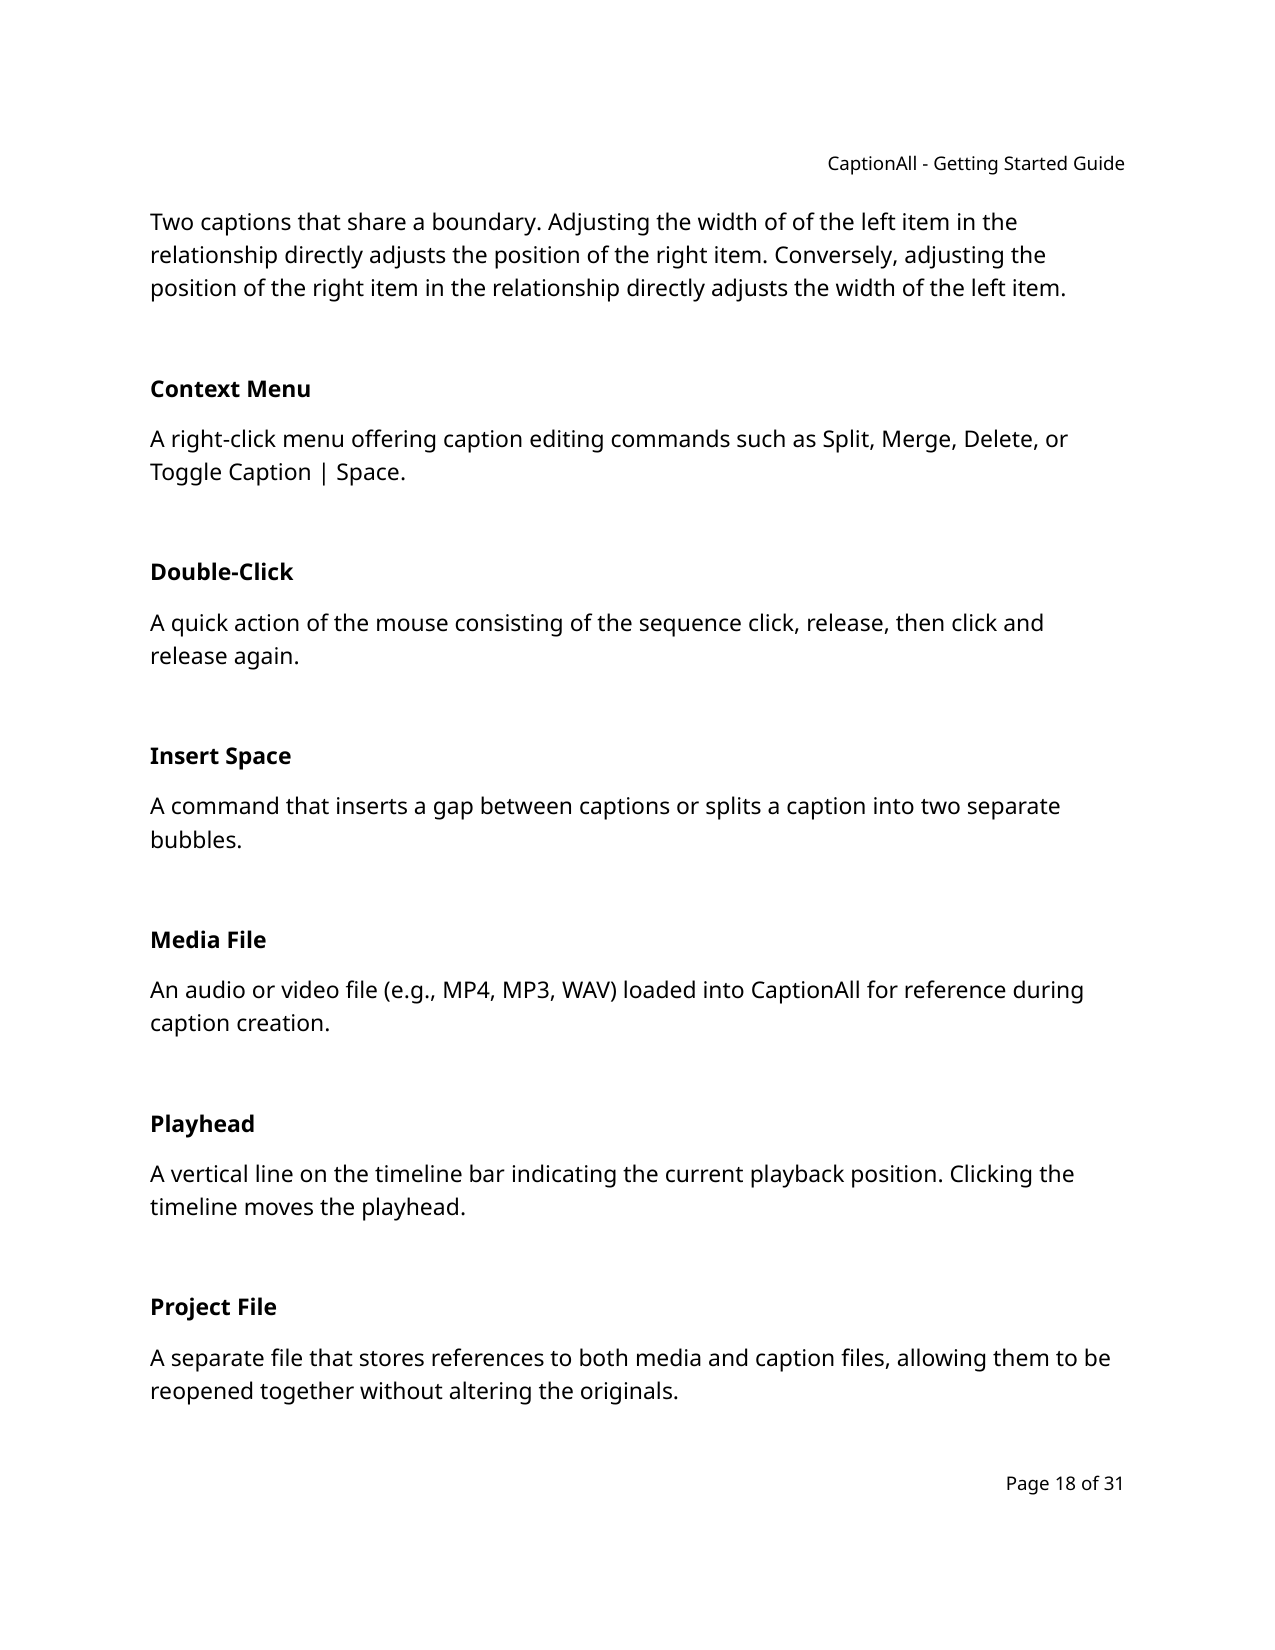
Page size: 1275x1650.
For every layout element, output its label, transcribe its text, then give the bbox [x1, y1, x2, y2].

text Project File [150, 1291, 1125, 1323]
text A right‑click menu offering caption editing commands such as Split, Merge, Delete, or Toggle Caption | Space. [150, 423, 1125, 487]
text Double‑Click [150, 556, 1125, 588]
text Playhead [150, 1108, 1125, 1139]
text An audio or video file (e.g., MP4, MP3, WAV) loaded into CaptionAll for reference during caption creation. [150, 974, 1125, 1039]
text A quick action of the mouse consisting of the sequence click, release, then click and release again. [150, 606, 1125, 671]
text A vertical line on the timeline bar indicating the current playback position. Clicking the timeline moves the playhead. [150, 1158, 1125, 1222]
text Two captions that share a boundary. Adjusting the width of of the left item in the relationship directly adjusts the position of the right item. Conversely, adjusting the position of the right item in the relationship directly adjusts the width of the left item. [150, 206, 1125, 304]
text Insert Space [150, 740, 1125, 771]
text Media File [150, 924, 1125, 955]
text A separate file that stores references to both media and caption files, allowing them to be reopened together without altering the originals. [150, 1341, 1125, 1406]
text Context Menu [150, 373, 1125, 404]
text A command that inserts a gap between captions or splits a caption into two separate bubbles. [150, 790, 1125, 855]
